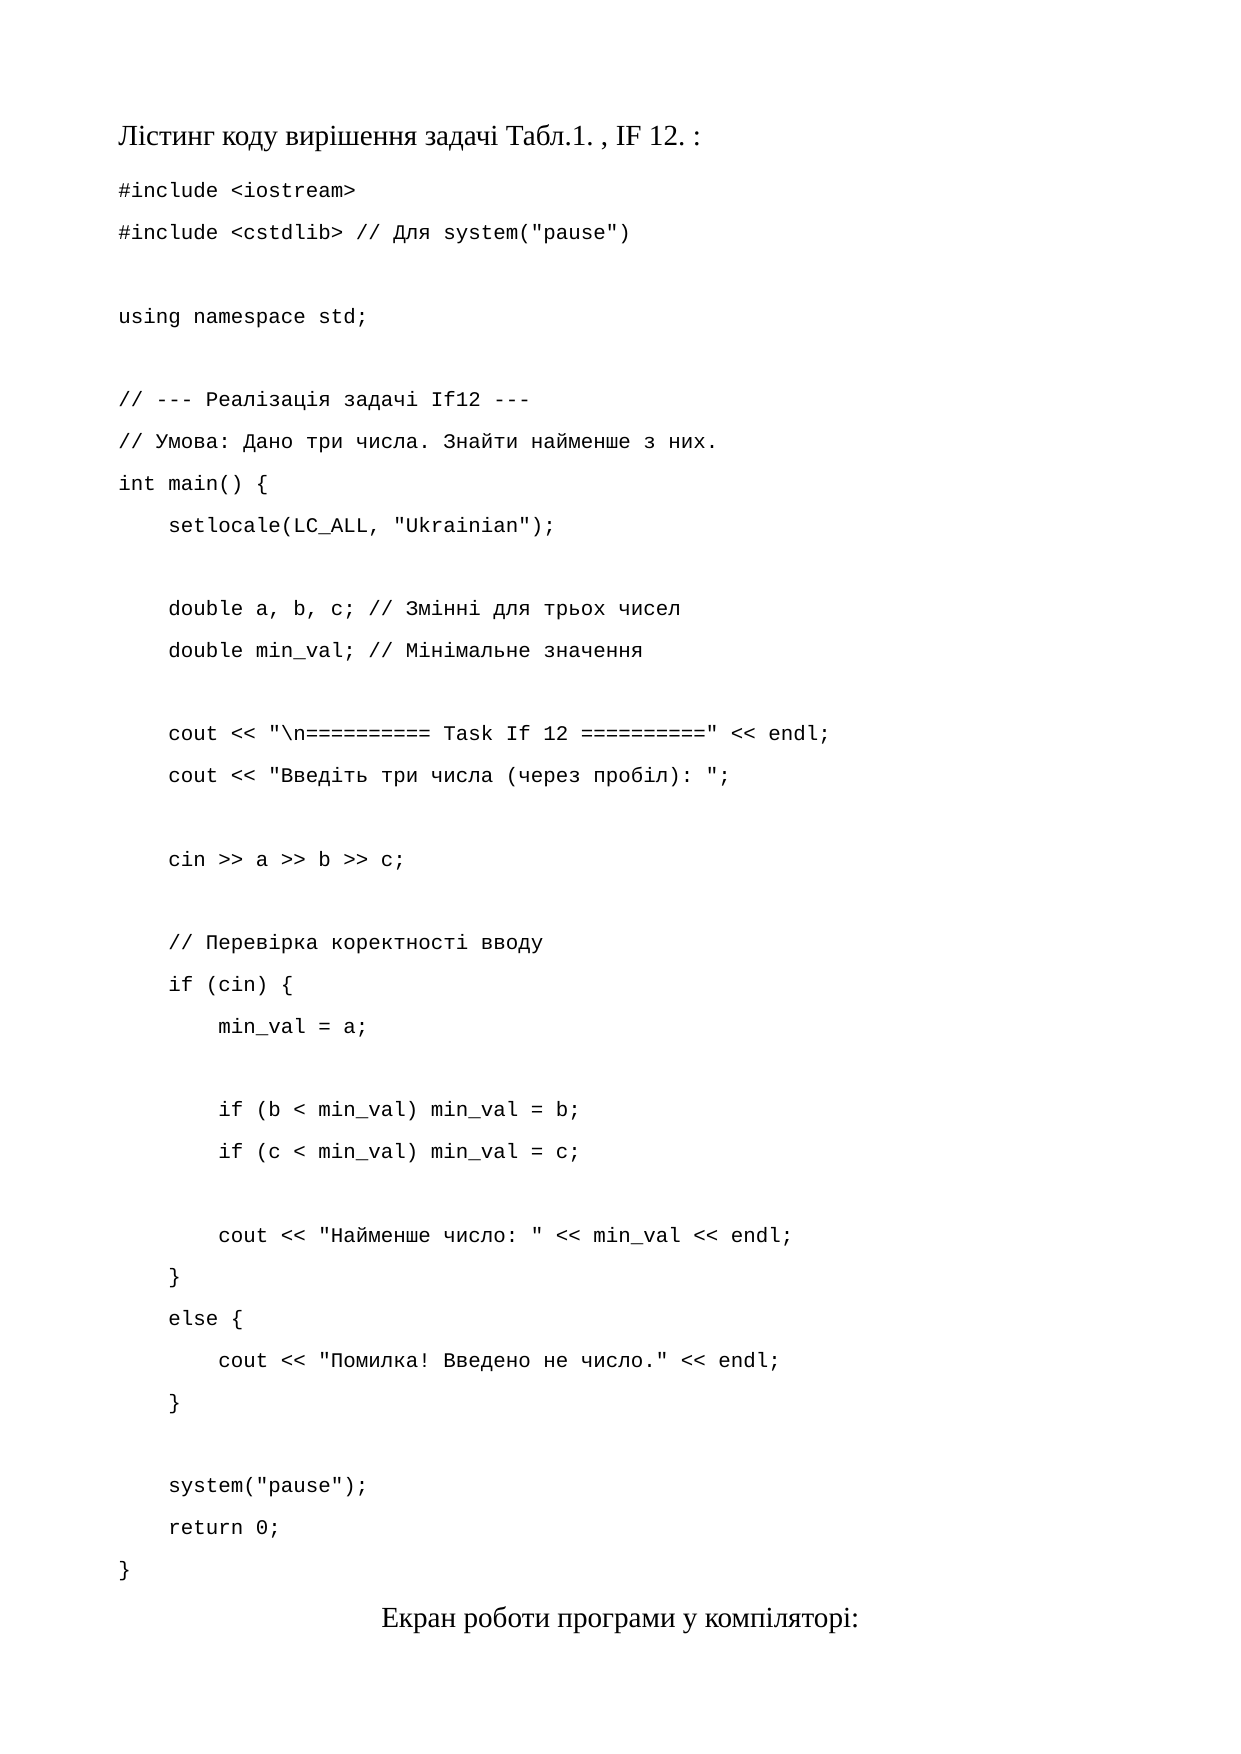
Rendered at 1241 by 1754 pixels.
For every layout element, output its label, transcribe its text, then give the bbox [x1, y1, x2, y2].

text cout << "Найменше число: " << min_val << endl; [118, 1225, 1122, 1248]
text return 0; [118, 1517, 1122, 1541]
text } [118, 1392, 1122, 1415]
text // --- Реалізація задачі If12 --- [118, 389, 1122, 413]
text Лістинг коду вирішення задачі Табл.1. , IF 12. : [118, 118, 1122, 152]
text // Перевірка коректності вводу [118, 932, 1122, 956]
text #include <cstdlib> // Для system("pause") [118, 222, 1122, 246]
text } [118, 1559, 1122, 1582]
text double a, b, c; // Змінні для трьох чисел [118, 598, 1122, 622]
text int main() { [118, 473, 1122, 496]
text setlocale(LC_ALL, "Ukrainian"); [118, 514, 1122, 538]
text // Умова: Дано три числа. Знайти найменше з них. [118, 431, 1122, 455]
text system("pause"); [118, 1475, 1122, 1499]
text Екран роботи програми у компіляторі: [118, 1601, 1122, 1634]
text else { [118, 1308, 1122, 1332]
text min_val = a; [118, 1016, 1122, 1039]
text cout << "Введіть три числа (через пробіл): "; [118, 765, 1122, 789]
text cin >> a >> b >> c; [118, 849, 1122, 872]
text cout << "\n========== Task If 12 ==========" << endl; [118, 723, 1122, 747]
text using namespace std; [118, 306, 1122, 329]
text } [118, 1266, 1122, 1290]
text if (cin) { [118, 974, 1122, 998]
text #include <iostream> [118, 180, 1122, 204]
text if (b < min_val) min_val = b; [118, 1099, 1122, 1123]
text cout << "Помилка! Введено не число." << endl; [118, 1350, 1122, 1374]
text double min_val; // Мінімальне значення [118, 640, 1122, 663]
text if (c < min_val) min_val = c; [118, 1141, 1122, 1165]
